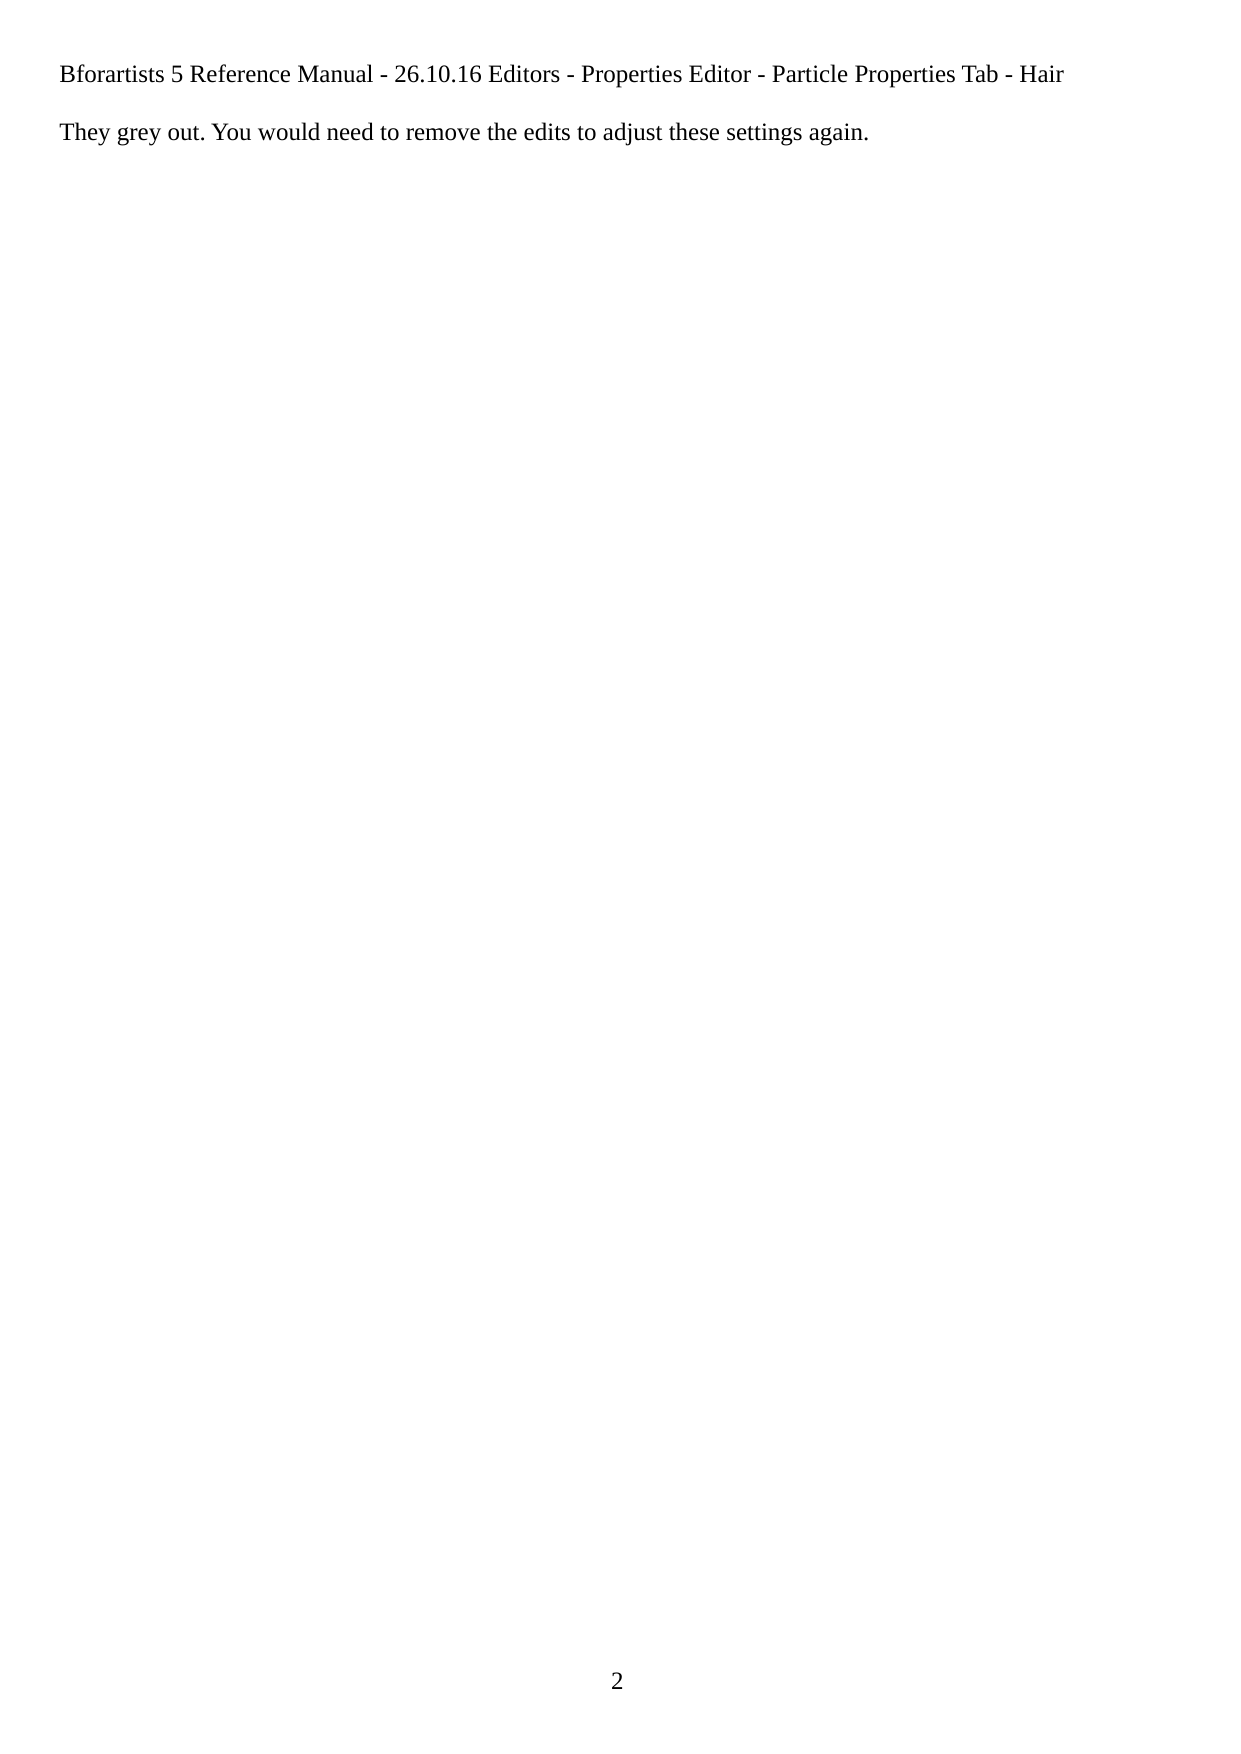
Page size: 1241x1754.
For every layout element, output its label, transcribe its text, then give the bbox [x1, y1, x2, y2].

text They grey out. You would need to remove the edits to adjust these settings again. [59, 117, 1181, 146]
